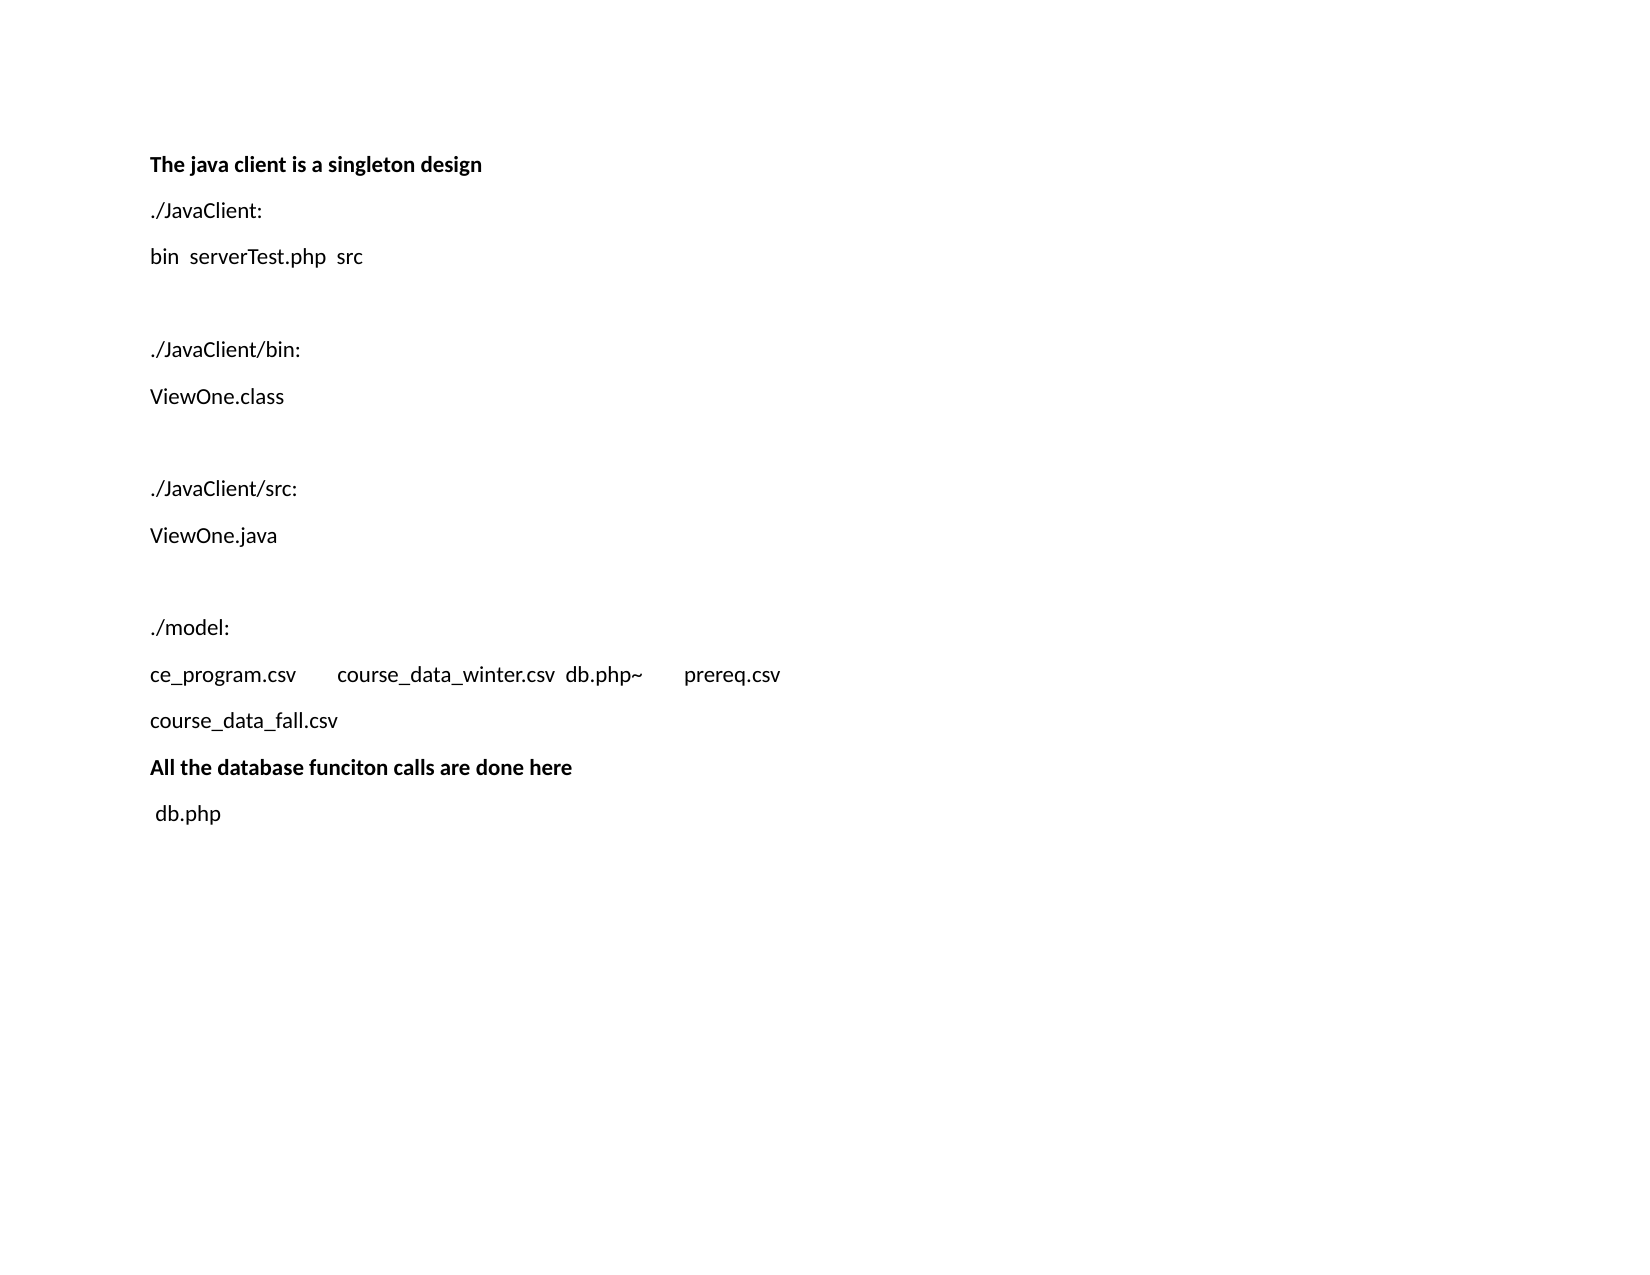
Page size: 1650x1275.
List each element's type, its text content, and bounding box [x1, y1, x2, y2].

text bin serverTest.php src [150, 243, 1500, 271]
text ./JavaClient: [150, 196, 1500, 224]
text db.php [150, 799, 1500, 827]
text ViewOne.java [150, 521, 1500, 549]
text The java client is a singleton design [150, 150, 1500, 178]
text course_data_fall.csv [150, 706, 1500, 734]
text ce_program.csv course_data_winter.csv db.php~ prereq.csv [150, 660, 1500, 688]
text ./model: [150, 613, 1500, 642]
text ./JavaClient/src: [150, 474, 1500, 502]
text ./JavaClient/bin: [150, 335, 1500, 363]
text ViewOne.class [150, 382, 1500, 410]
text All the database funciton calls are done here [150, 753, 1500, 781]
